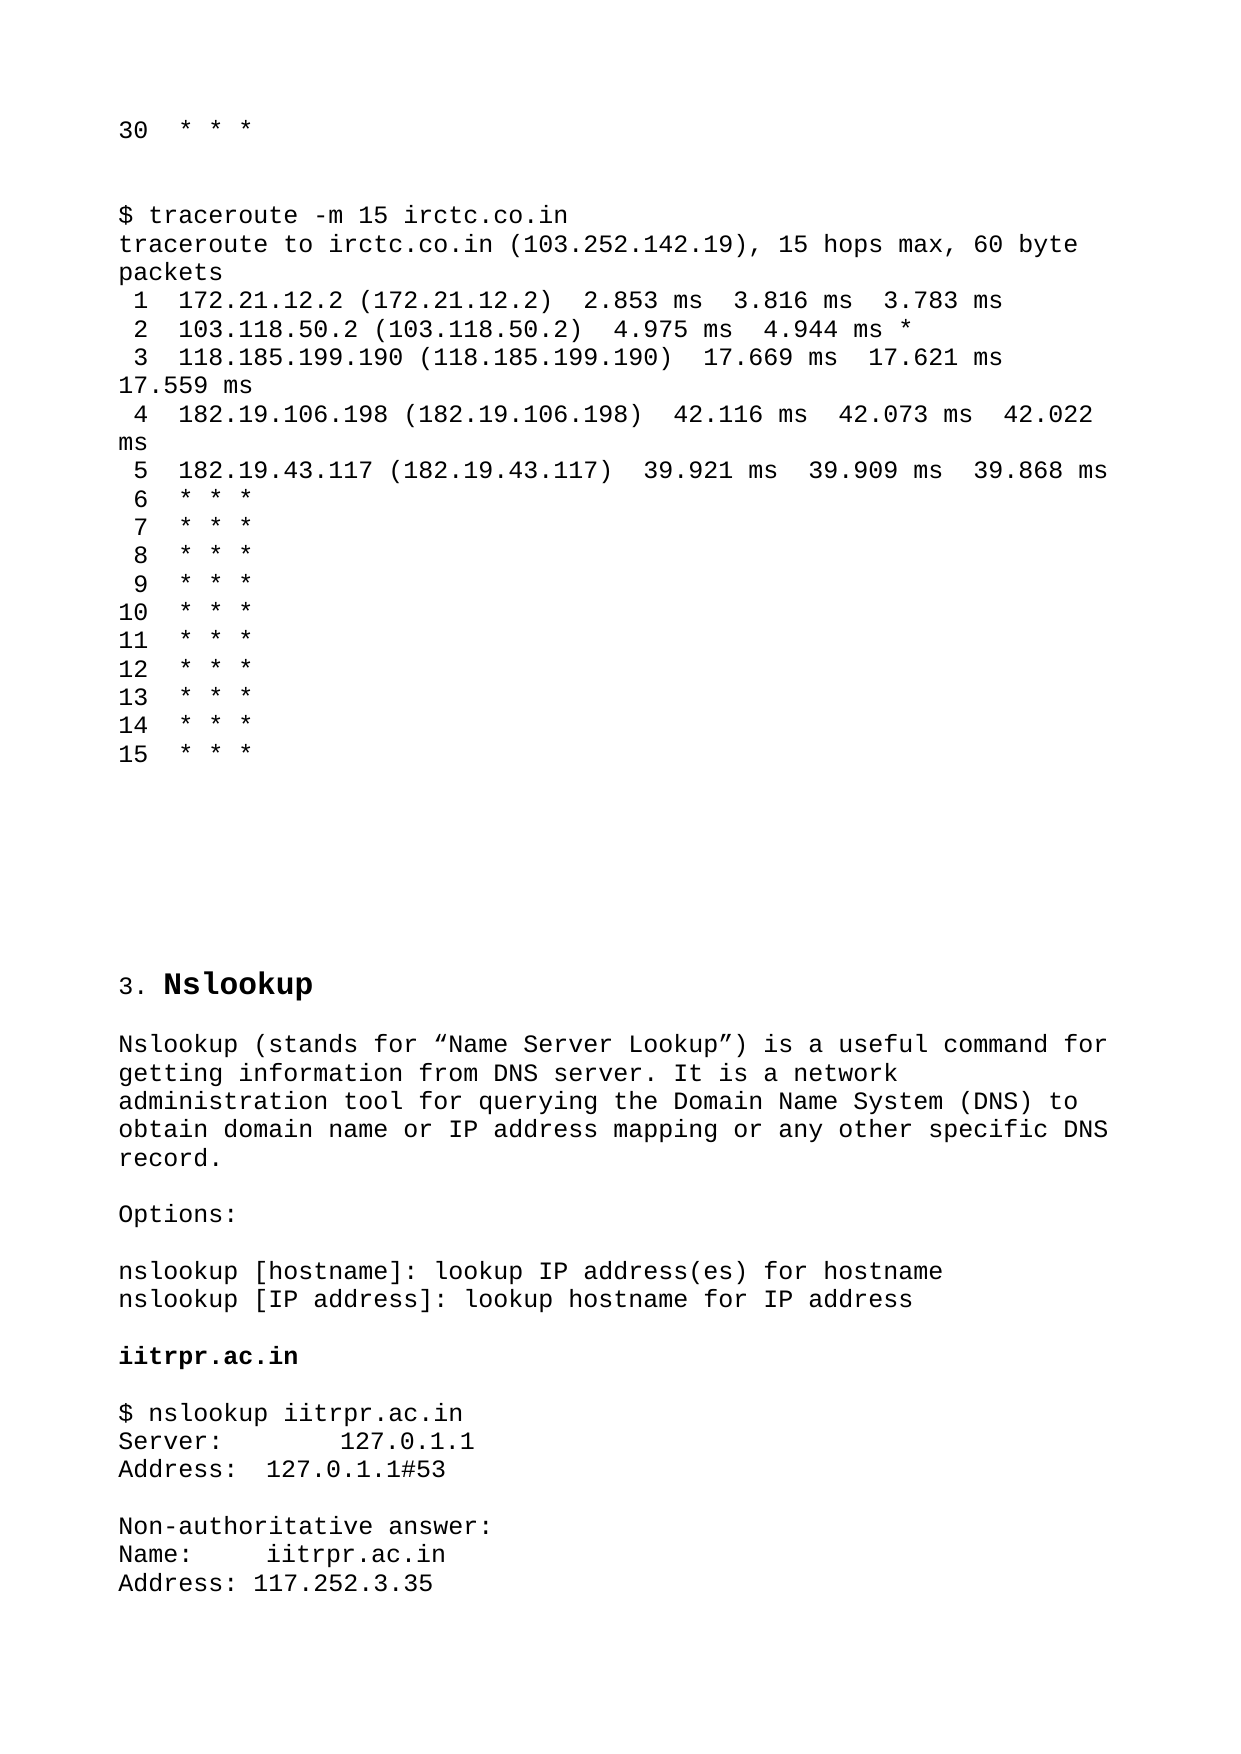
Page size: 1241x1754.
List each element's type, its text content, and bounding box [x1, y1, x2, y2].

text 3. Nslookup [118, 968, 1122, 1003]
text 11 * * * [118, 628, 1122, 656]
text 13 * * * [118, 685, 1122, 713]
text 7 * * * [118, 515, 1122, 543]
text Server: 127.0.1.1 [118, 1428, 1122, 1457]
text $ traceroute -m 15 irctc.co.in [118, 203, 1122, 231]
text Options: [118, 1202, 1122, 1230]
text 6 * * * [118, 486, 1122, 515]
text 4 182.19.106.198 (182.19.106.198) 42.116 ms 42.073 ms 42.022 ms [118, 401, 1122, 458]
text Non-authoritative answer: [118, 1513, 1122, 1542]
text 14 * * * [118, 713, 1122, 741]
text 9 * * * [118, 571, 1122, 600]
text 12 * * * [118, 656, 1122, 685]
text Nslookup (stands for “Name Server Lookup”) is a useful command for getting information from DNS server. It is a network administration tool for querying the Domain Name System (DNS) to obtain domain name or IP address mapping or any other specific DNS record. [118, 1032, 1122, 1173]
text 2 103.118.50.2 (103.118.50.2) 4.975 ms 4.944 ms * [118, 316, 1122, 345]
text 8 * * * [118, 543, 1122, 571]
text 15 * * * [118, 741, 1122, 770]
text 30 * * * [118, 118, 1122, 146]
text iitrpr.ac.in [118, 1343, 1122, 1372]
text Name: iitrpr.ac.in [118, 1542, 1122, 1570]
text traceroute to irctc.co.in (103.252.142.19), 15 hops max, 60 byte packets [118, 231, 1122, 288]
text 5 182.19.43.117 (182.19.43.117) 39.921 ms 39.909 ms 39.868 ms [118, 458, 1122, 486]
text nslookup [hostname]: lookup IP address(es) for hostname [118, 1258, 1122, 1287]
text Address: 127.0.1.1#53 [118, 1457, 1122, 1485]
text $ nslookup iitrpr.ac.in [118, 1400, 1122, 1428]
text 10 * * * [118, 600, 1122, 628]
text Address: 117.252.3.35 [118, 1570, 1122, 1598]
text 3 118.185.199.190 (118.185.199.190) 17.669 ms 17.621 ms 17.559 ms [118, 345, 1122, 401]
text 1 172.21.12.2 (172.21.12.2) 2.853 ms 3.816 ms 3.783 ms [118, 288, 1122, 316]
text nslookup [IP address]: lookup hostname for IP address [118, 1287, 1122, 1315]
